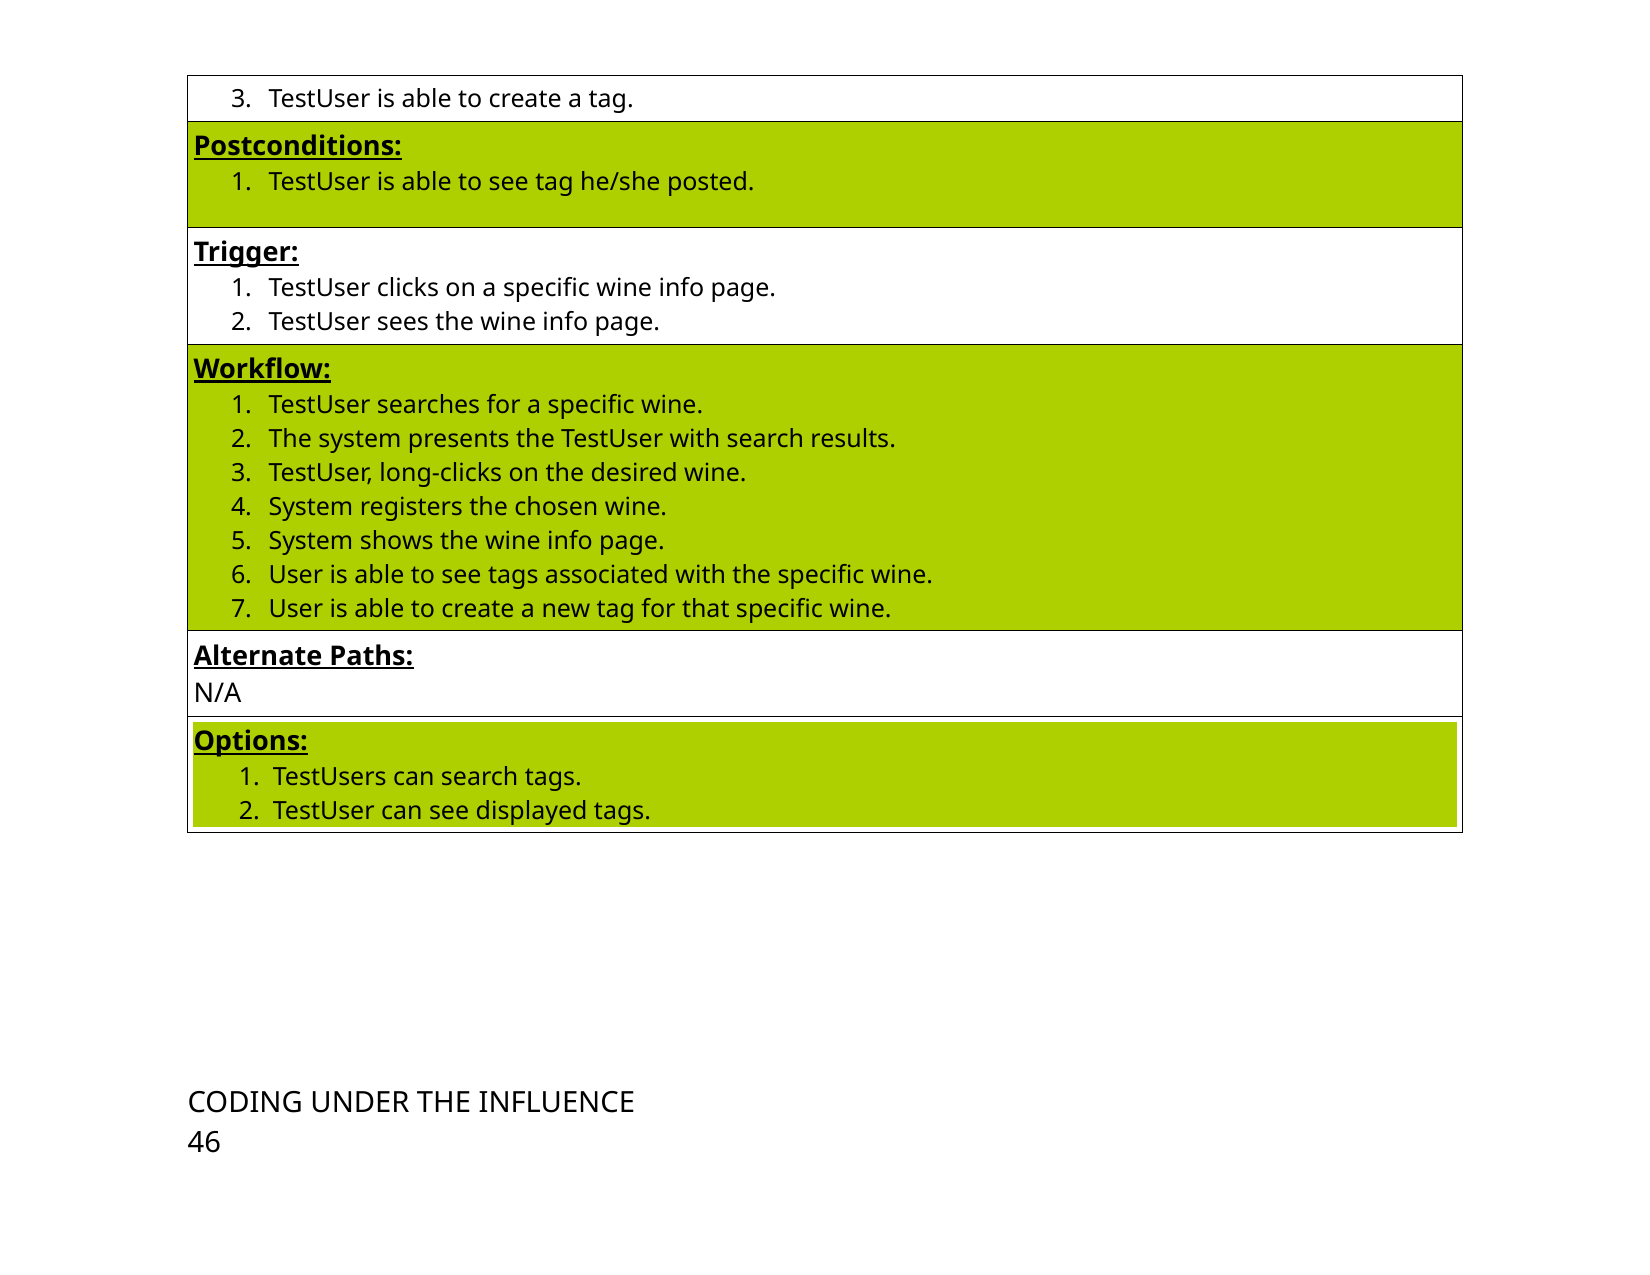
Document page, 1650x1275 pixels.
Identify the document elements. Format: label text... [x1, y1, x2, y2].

table_cell Trigger: TestUser clicks on a specific wine info page. TestUser sees the wine info page. [188, 228, 1462, 343]
table_cell Workflow: TestUser searches for a specific wine. The system presents the TestUser with search results. TestUser, long-clicks on the desired wine. System registers the chosen wine. System shows the wine info page. User is able to see tags associated with the specific wine. User is able to create a new tag for that specific wine. [188, 345, 1462, 630]
table_cell Alternate Paths: N/A [188, 631, 1462, 716]
table_cell Postconditions: TestUser is able to see tag he/she posted. [188, 122, 1462, 227]
table_cell Preconditions: TestUser has searched for a specific wine. TestUser is on wine information page. TestUser is able to create a tag. [188, 76, 1462, 121]
table_cell Options: 1. TestUsers can search tags. 2. TestUser can see displayed tags. [188, 717, 1462, 832]
